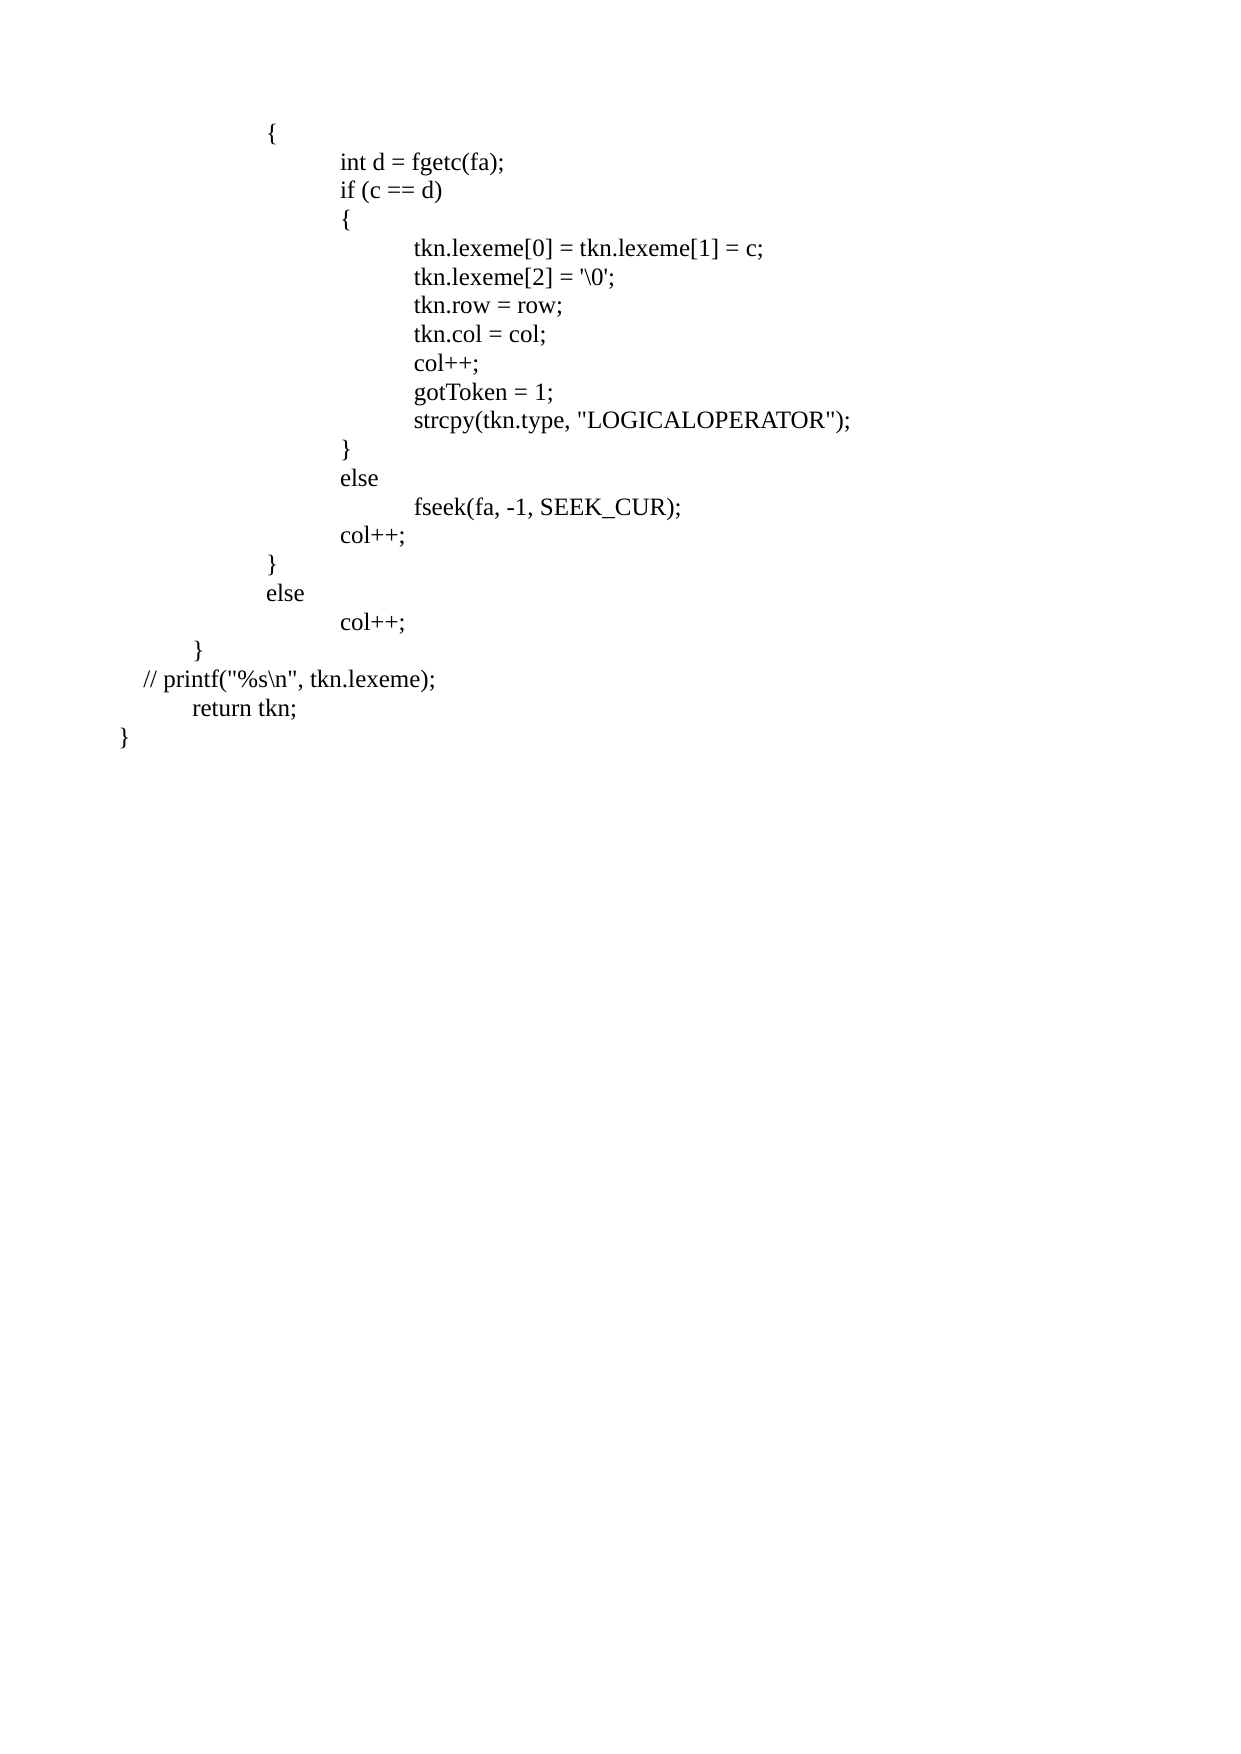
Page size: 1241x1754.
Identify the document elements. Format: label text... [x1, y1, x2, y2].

text tkn.lexeme[2] = '\0'; [118, 262, 1122, 291]
text return tkn; [118, 693, 1122, 722]
text int d = fgetc(fa); [118, 147, 1122, 176]
text strcpy(tkn.type, "LOGICALOPERATOR"); [118, 406, 1122, 434]
text gotToken = 1; [118, 377, 1122, 406]
text { [118, 204, 1122, 233]
text col++; [118, 607, 1122, 636]
text } [118, 722, 1122, 751]
text // printf("%s\n", tkn.lexeme); [118, 664, 1122, 693]
text tkn.row = row; [118, 291, 1122, 319]
text col++; [118, 521, 1122, 549]
text { [118, 118, 1122, 147]
text } [118, 636, 1122, 664]
text } [118, 434, 1122, 463]
text } [118, 549, 1122, 578]
text fseek(fa, -1, SEEK_CUR); [118, 492, 1122, 521]
text tkn.lexeme[0] = tkn.lexeme[1] = c; [118, 233, 1122, 262]
text tkn.col = col; [118, 319, 1122, 348]
text if (c == d) [118, 176, 1122, 204]
text col++; [118, 348, 1122, 377]
text else [118, 578, 1122, 607]
text else [118, 463, 1122, 492]
